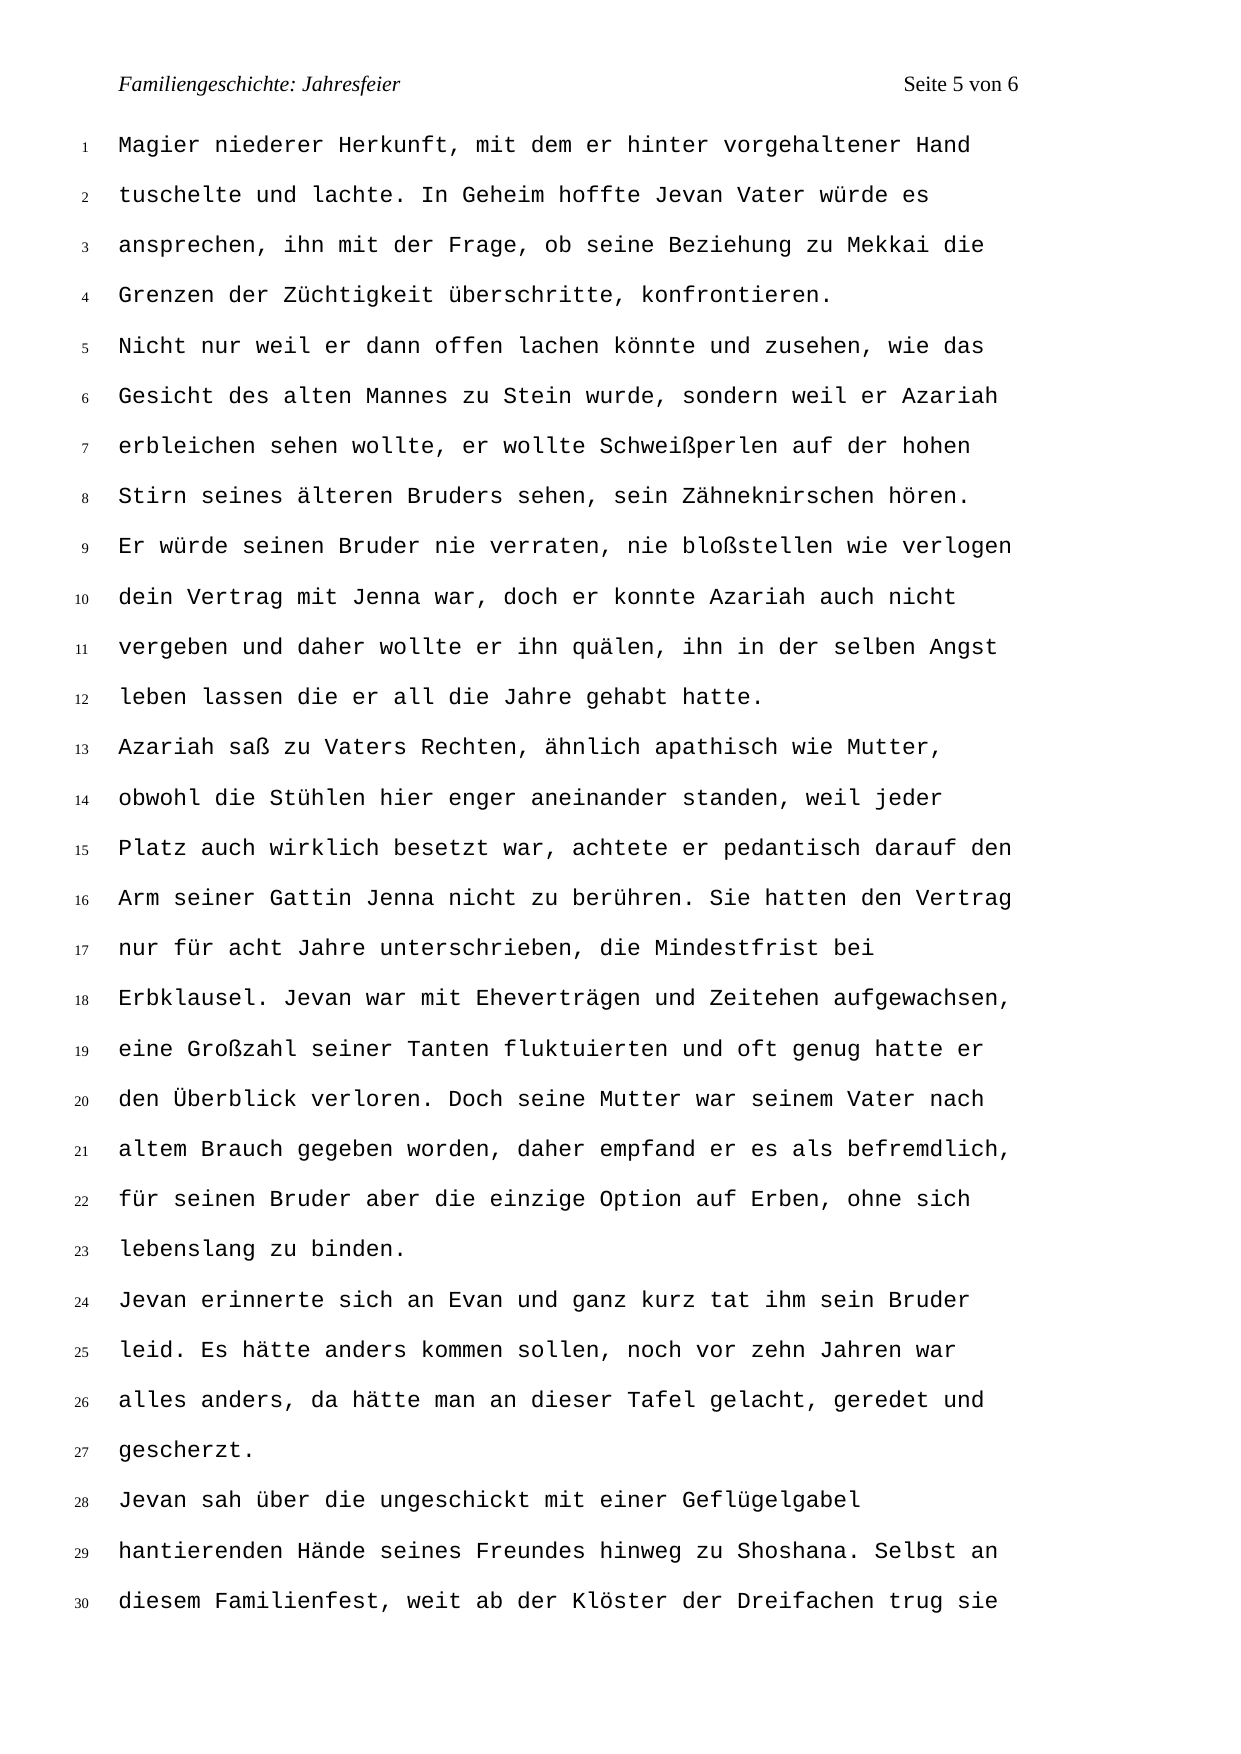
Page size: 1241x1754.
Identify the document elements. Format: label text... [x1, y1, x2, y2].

text Jevan sah über die ungeschickt mit einer Geflügelgabel hantierenden Hände seines Freundes hinweg zu Shoshana. Selbst an diesem Familienfest, weit ab der Klöster der Dreifachen trug sie [118, 1468, 1018, 1618]
text Er würde seinen Bruder nie verraten, nie bloßstellen wie verlogen dein Vertrag mit Jenna war, doch er konnte Azariah auch nicht vergeben und daher wollte er ihn quälen, ihn in der selben Angst leben lassen die er all die Jahre gehabt hatte. [118, 514, 1018, 714]
text Azariah saß zu Vaters Rechten, ähnlich apathisch wie Mutter, obwohl die Stühlen hier enger aneinander standen, weil jeder Platz auch wirklich besetzt war, achtete er pedantisch darauf den Arm seiner Gattin Jenna nicht zu berühren. Sie hatten den Vertrag nur für acht Jahre unterschrieben, die Mindestfrist bei Erbklausel. Jevan war mit Eheverträgen und Zeitehen aufgewachsen, eine Großzahl seiner Tanten fluktuierten und oft genug hatte er den Überblick verloren. Doch seine Mutter war seinem Vater nach altem Brauch gegeben worden, daher empfand er es als befremdlich, für seinen Bruder aber die einzige Option auf Erben, ohne sich lebenslang zu binden. [118, 714, 1018, 1267]
text Nicht nur weil er dann offen lachen könnte und zusehen, wie das Gesicht des alten Mannes zu Stein wurde, sondern weil er Azariah erbleichen sehen wollte, er wollte Schweißperlen auf der hohen Stirn seines älteren Bruders sehen, sein Zähneknirschen hören. [118, 313, 1018, 514]
text Magier niederer Herkunft, mit dem er hinter vorgehaltener Hand tuschelte und lachte. In Geheim hoffte Jevan Vater würde es ansprechen, ihn mit der Frage, ob seine Beziehung zu Mekkai die Grenzen der Züchtigkeit überschritte, konfrontieren. [118, 112, 1018, 313]
text Jevan erinnerte sich an Evan und ganz kurz tat ihm sein Bruder leid. Es hätte anders kommen sollen, noch vor zehn Jahren war alles anders, da hätte man an dieser Tafel gelacht, geredet und gescherzt. [118, 1267, 1018, 1468]
